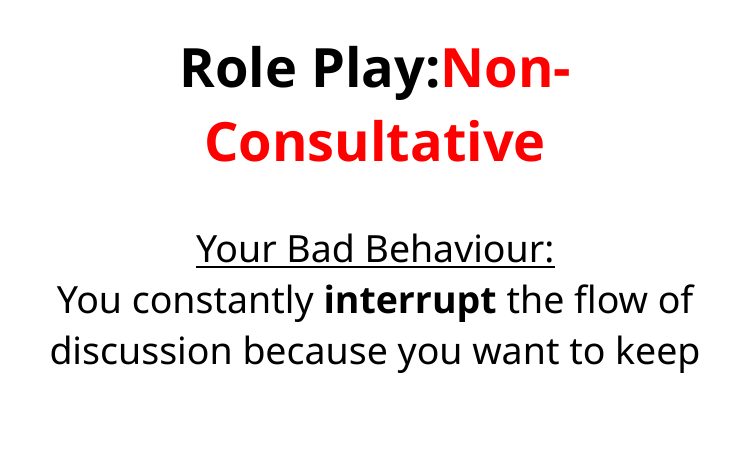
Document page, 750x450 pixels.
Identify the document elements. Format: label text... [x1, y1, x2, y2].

text You constantly interrupt the flow of discussion because you want to keep [29, 273, 721, 376]
text Your Bad Behaviour: [29, 222, 721, 273]
text Role Play:Non-Consultative [29, 29, 721, 177]
